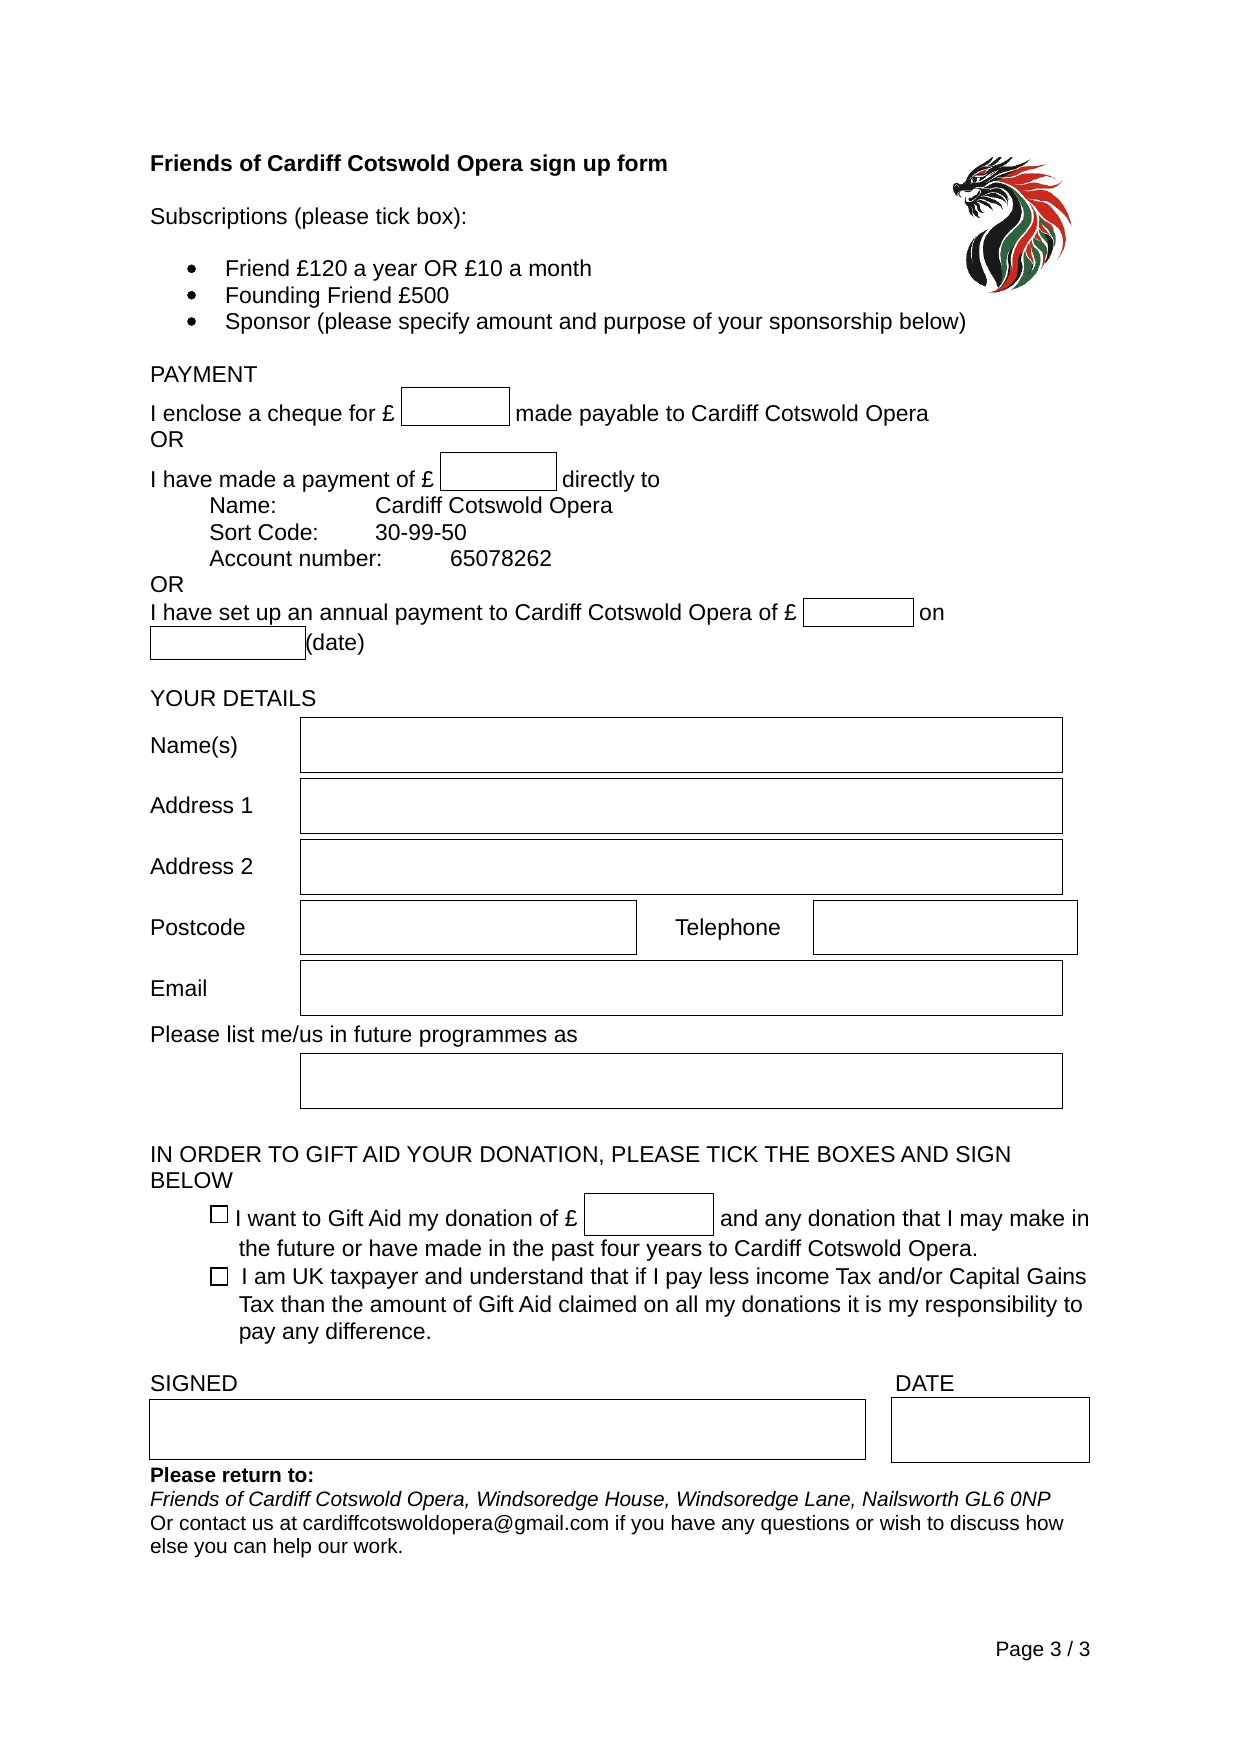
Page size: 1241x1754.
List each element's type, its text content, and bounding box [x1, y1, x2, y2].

text I am UK taxpayer and understand that if I pay less income Tax and/or Capital Gains Tax than the amount of Gift Aid claimed on all my donations it is my responsibility to pay any difference. [209, 1261, 1090, 1344]
text Subscriptions (please tick box): [150, 203, 929, 229]
text Please list me/us in future programmes as [150, 1021, 1090, 1047]
text SIGNED DATE [150, 1370, 1090, 1397]
text Telephone [637, 900, 813, 954]
text IN ORDER TO GIFT AID YOUR DONATION, PLEASE TICK THE BOXES AND SIGN BELOW [150, 1141, 1090, 1193]
text Postcode [150, 900, 300, 954]
text [1063, 960, 1090, 1015]
text Address 1 [150, 778, 300, 833]
text PAYMENT [150, 361, 1090, 387]
text I have made a payment of £ directly to [150, 452, 1090, 492]
text Name: Cardiff Cotswold Opera [209, 492, 1090, 519]
text [1063, 778, 1090, 833]
picture [929, 143, 1093, 308]
text Name(s) [150, 717, 300, 772]
text OR [150, 571, 1090, 598]
list Sponsor (please specify amount and purpose of your sponsorship below) [187, 308, 1090, 334]
text [1063, 717, 1090, 772]
list Founding Friend £500 [187, 282, 929, 308]
text Please return to: [150, 1397, 1090, 1486]
text made payable to Cardiff Cotswold Opera [510, 387, 1090, 426]
text Sort Code: 30-99-50 [209, 519, 1090, 545]
text [1063, 839, 1090, 894]
text Or contact us at cardiffcotswoldopera@gmail.com if you have any questions or wish to discuss how else you can help our work. [150, 1510, 1090, 1558]
text I want to Gift Aid my donation of £ and any donation that I may make in the future or have made in the past four years to Cardiff Cotswold Opera. [209, 1193, 1090, 1261]
text YOUR DETAILS [150, 685, 1090, 712]
text [1078, 900, 1090, 954]
text Friends of Cardiff Cotswold Opera, Windsoredge House, Windsoredge Lane, Nailsworth GL6 0NP [150, 1486, 1090, 1510]
text OR [150, 426, 1090, 452]
text I have set up an annual payment to Cardiff Cotswold Opera of £ on (date) [150, 598, 1090, 659]
text Account number: 65078262 [209, 545, 1090, 571]
text Address 2 [150, 839, 300, 894]
text I enclose a cheque for £ [150, 387, 401, 426]
text Email [150, 960, 300, 1015]
text Friends of Cardiff Cotswold Opera sign up form [150, 150, 929, 176]
list Friend £120 a year OR £10 a month [187, 255, 929, 282]
